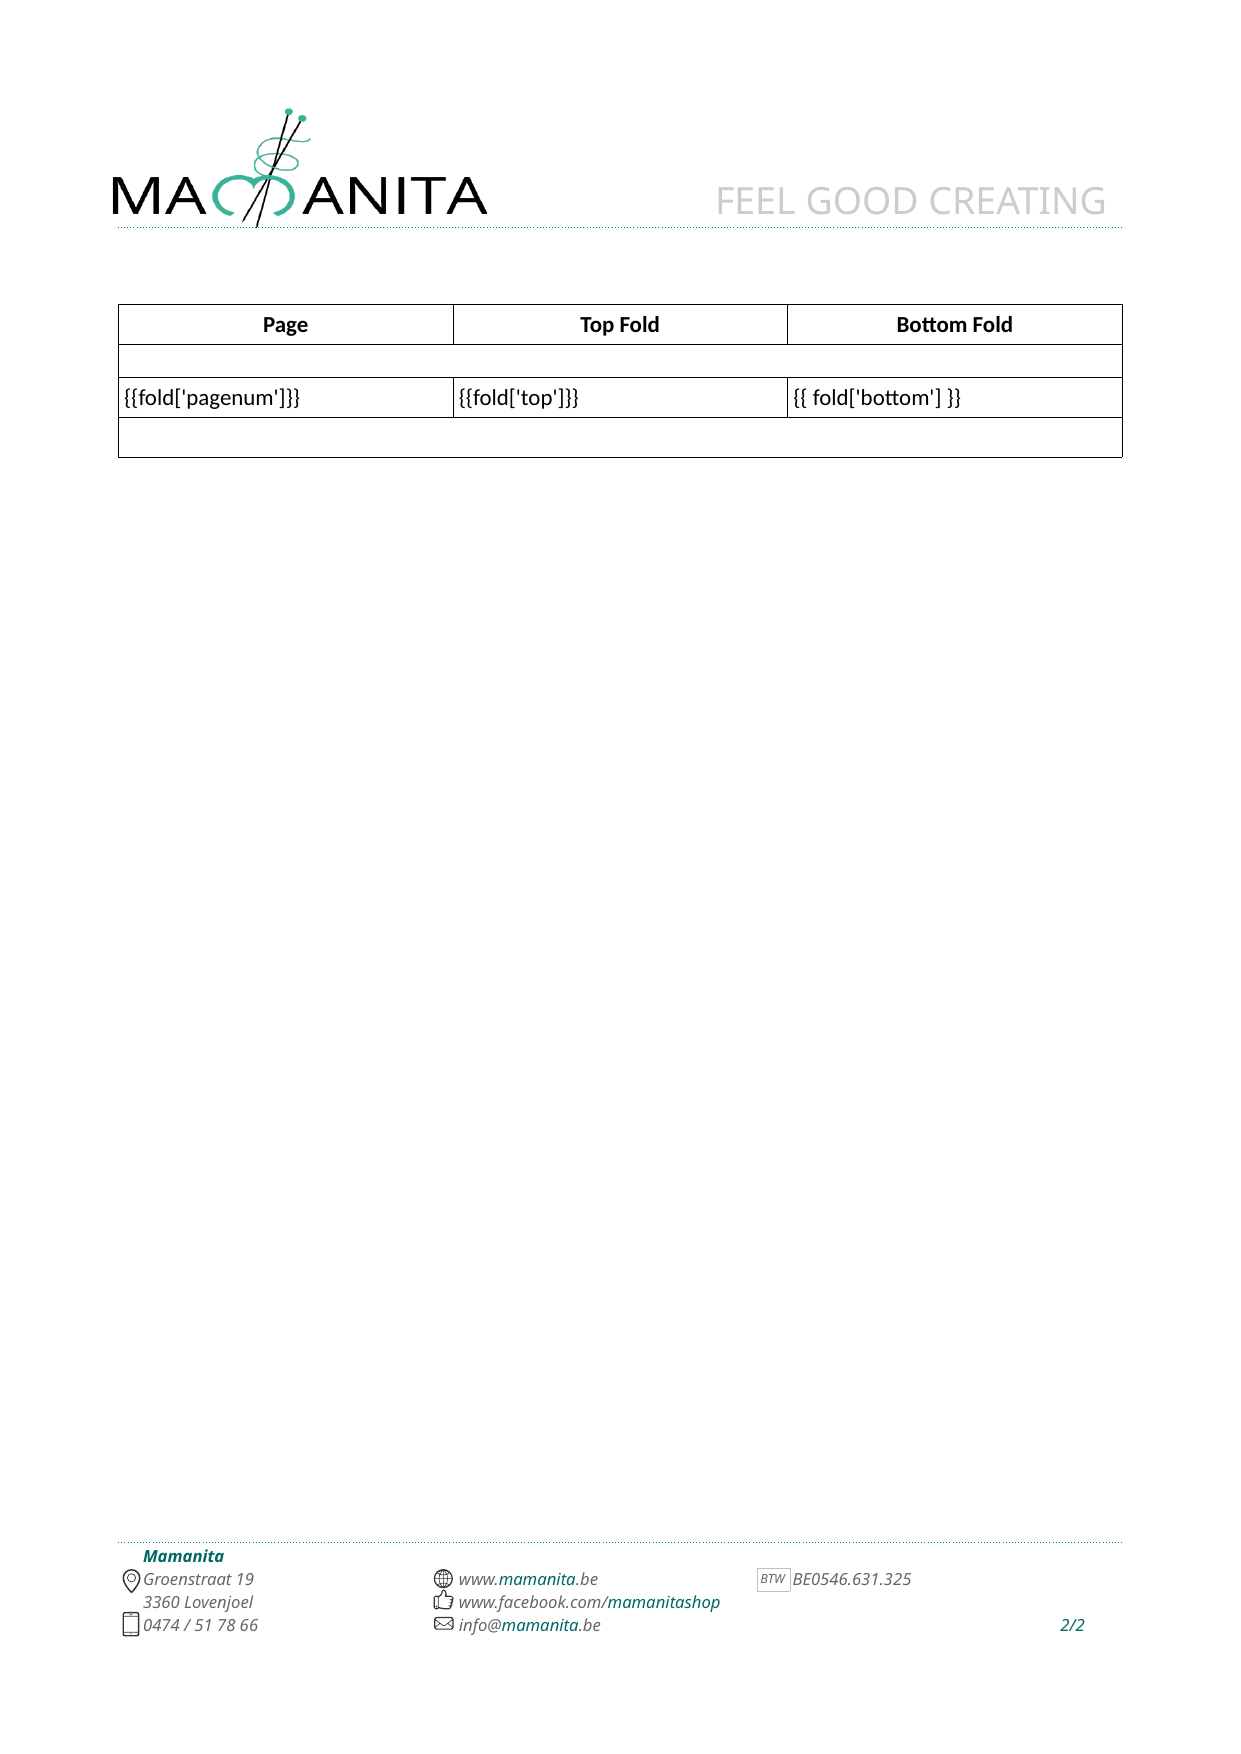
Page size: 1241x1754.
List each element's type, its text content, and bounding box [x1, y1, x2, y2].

table_header Top Fold [454, 305, 787, 344]
table_header Page [119, 305, 453, 344]
table_cell {% endfor %} [119, 418, 1122, 457]
table_cell {% for fold in folds %} [119, 345, 1122, 377]
table_cell {{ fold['bottom'] }} [788, 378, 1122, 417]
table_cell {{fold['pagenum']}} [119, 378, 453, 417]
table_cell {{fold['top']}} [454, 378, 787, 417]
table_header Bottom Fold [788, 305, 1122, 344]
picture [99, 101, 515, 243]
